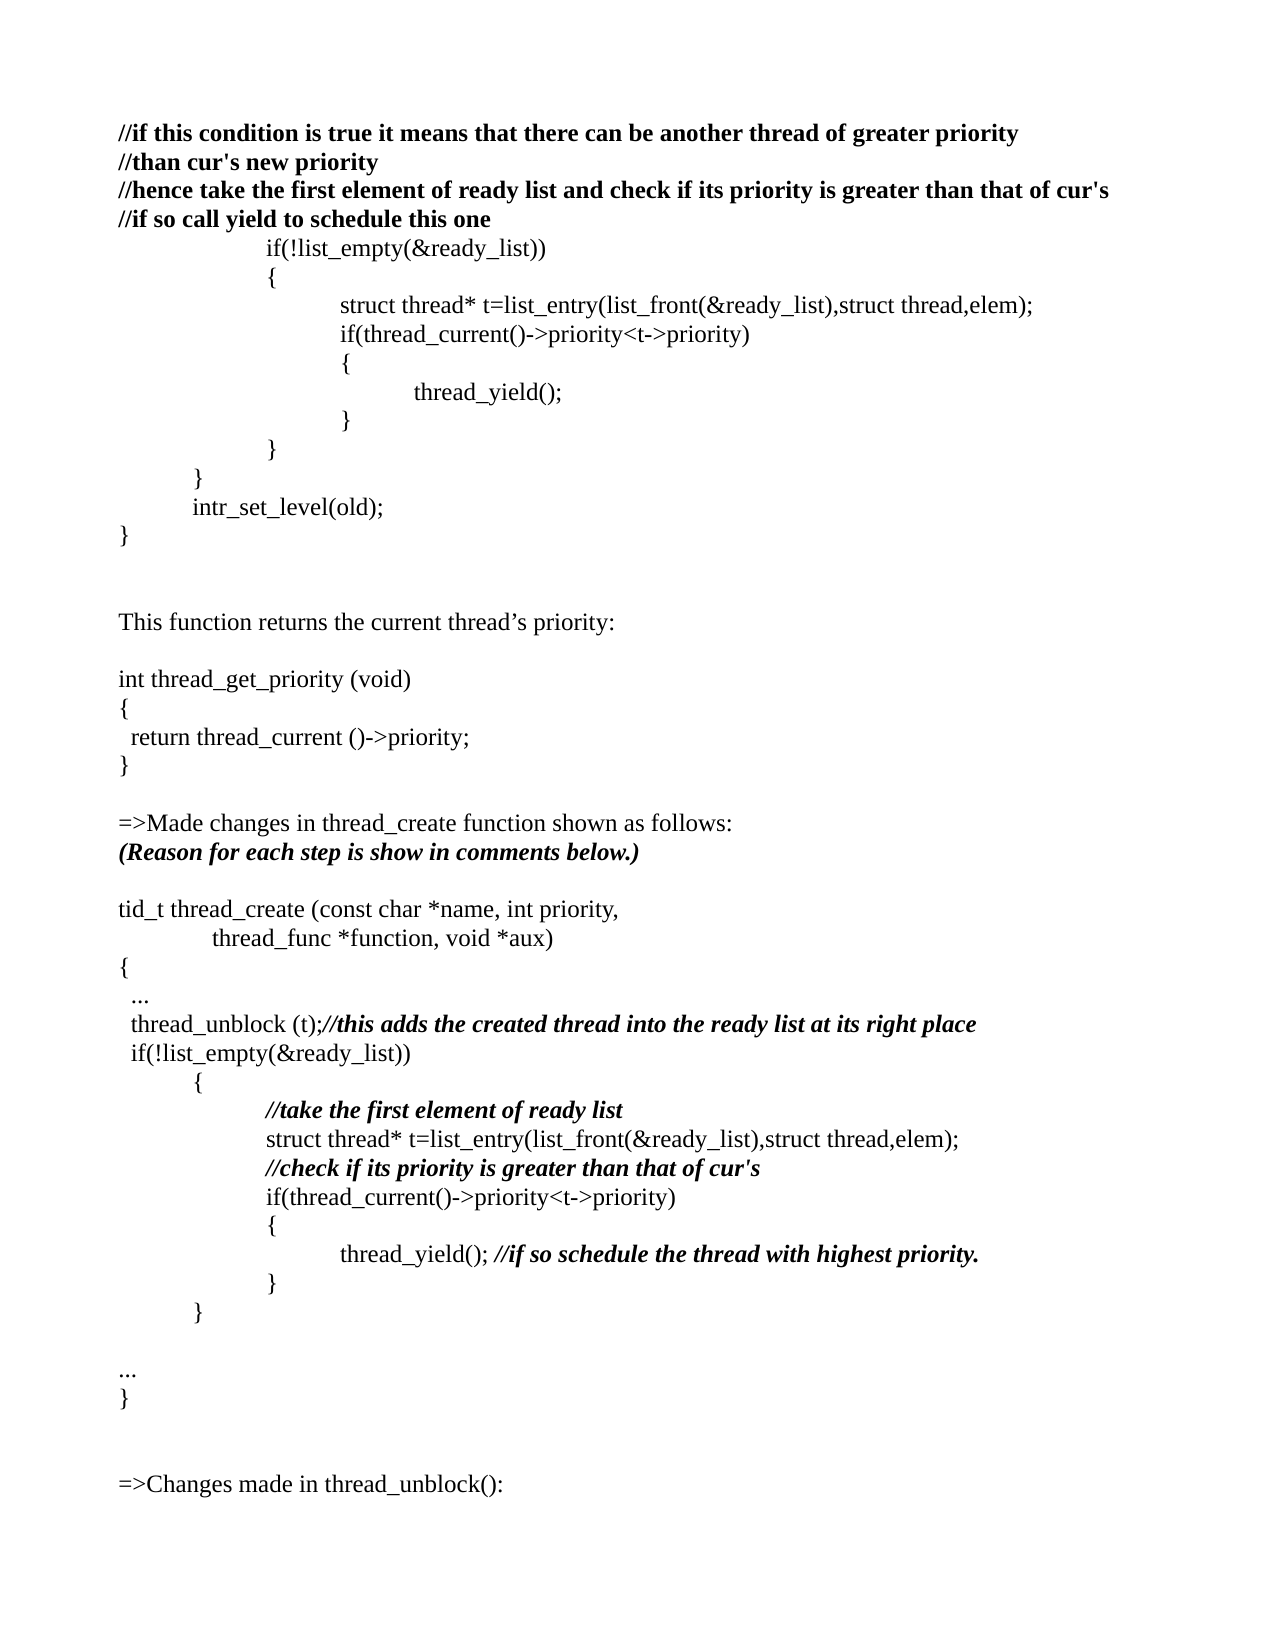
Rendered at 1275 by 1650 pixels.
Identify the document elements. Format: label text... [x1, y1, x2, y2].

text } [118, 1297, 1157, 1326]
text } [118, 406, 1157, 434]
text //take the first element of ready list [118, 1096, 1157, 1124]
text if(thread_current()->priority<t->priority) [118, 319, 1157, 348]
text { [118, 262, 1157, 291]
text int thread_get_priority (void) [118, 664, 1157, 693]
text //than cur's new priority [118, 147, 1157, 176]
text thread_yield(); [118, 377, 1157, 406]
text tid_t thread_create (const char *name, int priority, [118, 894, 1157, 923]
text { [118, 952, 1157, 981]
text =>Changes made in thread_unblock(): [118, 1469, 1157, 1498]
text { [118, 348, 1157, 377]
text //if this condition is true it means that there can be another thread of greater priority [118, 118, 1157, 147]
text if(!list_empty(&ready_list)) [118, 1038, 1157, 1067]
text thread_func *function, void *aux) [118, 923, 1157, 952]
text //check if its priority is greater than that of cur's [118, 1153, 1157, 1182]
text struct thread* t=list_entry(list_front(&ready_list),struct thread,elem); [118, 291, 1157, 319]
text struct thread* t=list_entry(list_front(&ready_list),struct thread,elem); [118, 1124, 1157, 1153]
text //hence take the first element of ready list and check if its priority is greater than that of cur's [118, 176, 1157, 204]
text (Reason for each step is show in comments below.) [118, 837, 1157, 866]
text if(!list_empty(&ready_list)) [118, 233, 1157, 262]
text This function returns the current thread’s priority: [118, 607, 1157, 636]
text if(thread_current()->priority<t->priority) [118, 1182, 1157, 1211]
text } [118, 434, 1157, 463]
text } [118, 751, 1157, 779]
text } [118, 1268, 1157, 1297]
text { [118, 1067, 1157, 1096]
text =>Made changes in thread_create function shown as follows: [118, 808, 1157, 837]
text thread_unblock (t);//this adds the created thread into the ready list at its right place [118, 1009, 1157, 1038]
text ... [118, 1354, 1157, 1383]
text { [118, 1211, 1157, 1239]
text ... [118, 981, 1157, 1009]
text //if so call yield to schedule this one [118, 204, 1157, 233]
text } [118, 463, 1157, 492]
text { [118, 693, 1157, 722]
text } [118, 1383, 1157, 1412]
text thread_yield(); //if so schedule the thread with highest priority. [118, 1239, 1157, 1268]
text intr_set_level(old); [118, 492, 1157, 521]
text return thread_current ()->priority; [118, 722, 1157, 751]
text } [118, 521, 1157, 549]
